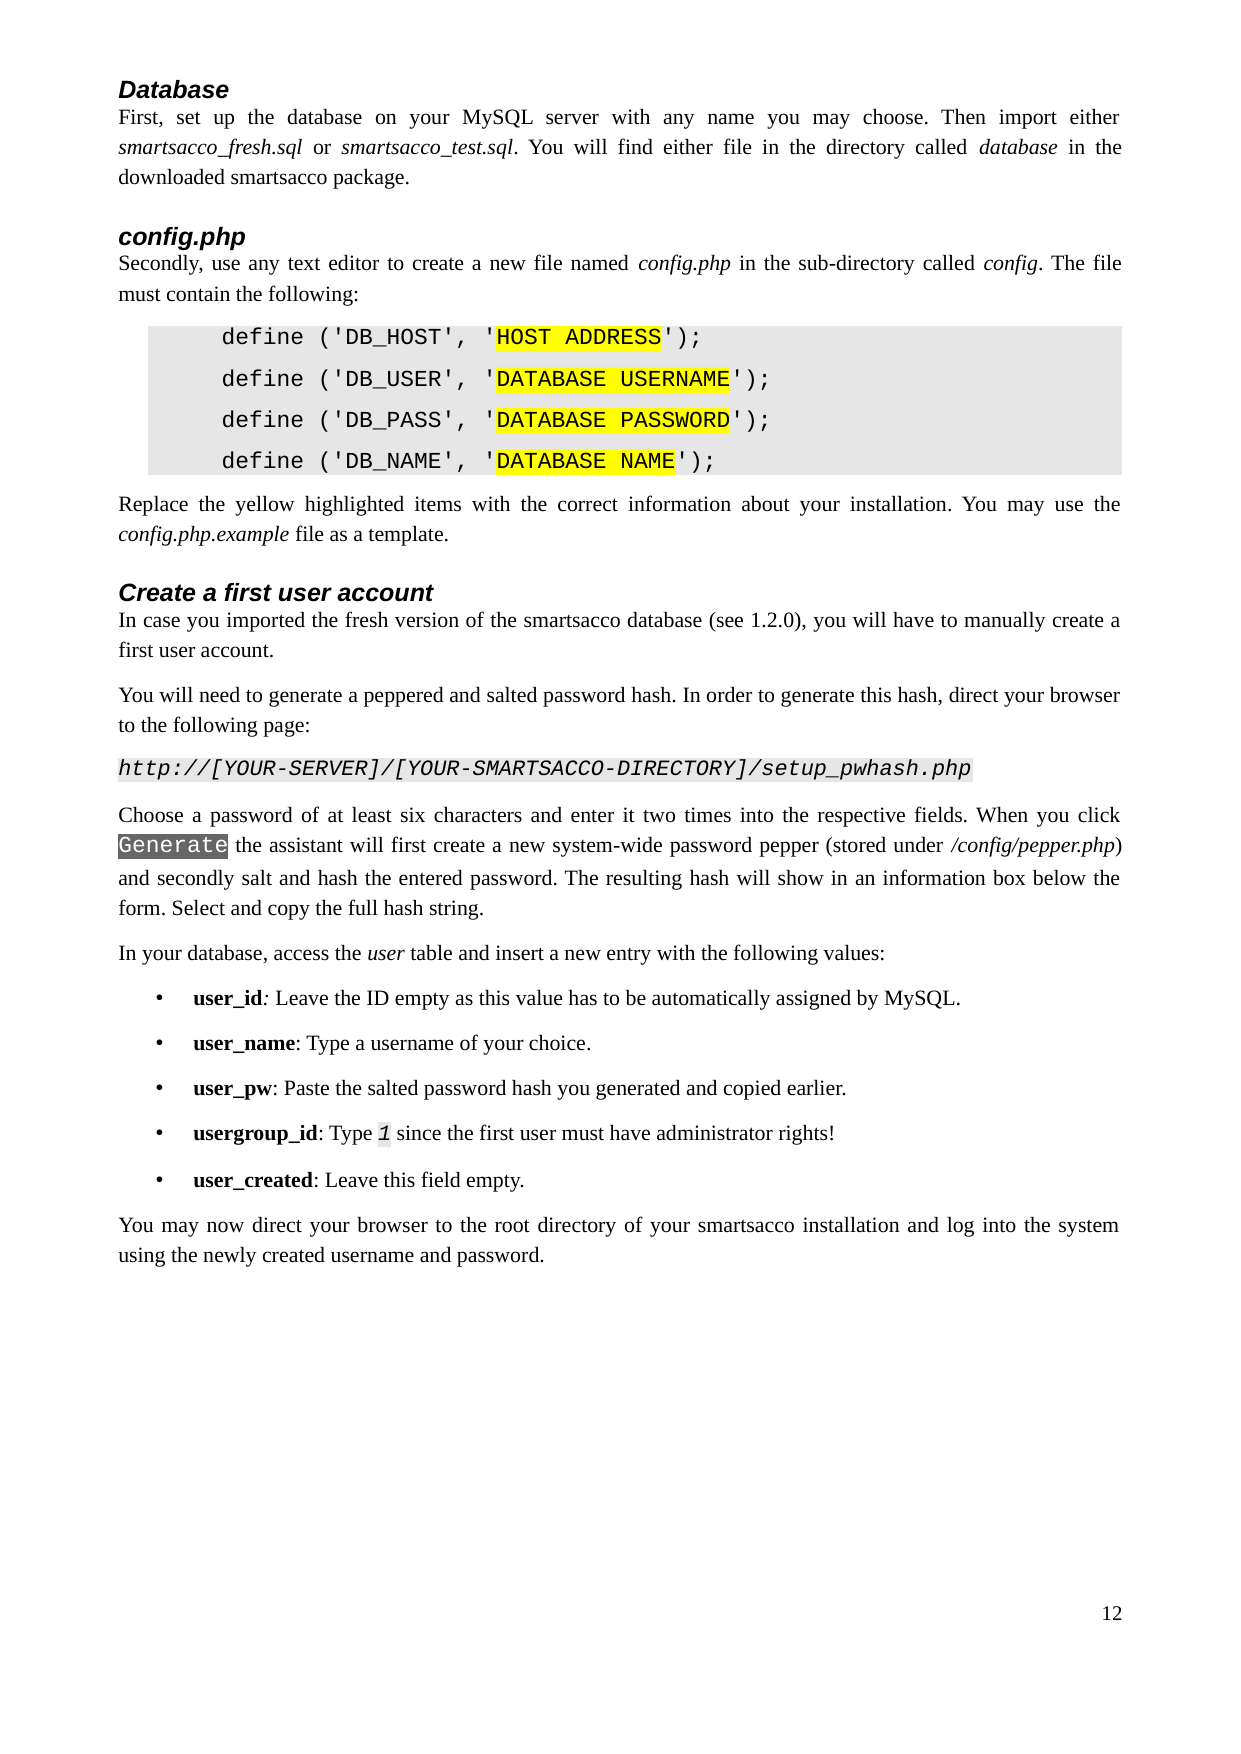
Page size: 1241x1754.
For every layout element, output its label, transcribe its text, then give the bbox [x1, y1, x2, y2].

text Secondly, use any text editor to create a new file named config.php in the sub-directory called config. The file must contain the following: [118, 250, 1122, 306]
list user_pw: Paste the salted password hash you generated and copied earlier. [156, 1075, 1122, 1100]
list user_created: Leave this field empty. [156, 1167, 1122, 1192]
text define ('DB_PASS', 'DATABASE PASSWORD'); [148, 408, 1122, 434]
text Choose a password of at least six characters and enter it two times into the respective fields. When you click Generate the assistant will first create a new system-wide password pepper (stored under /config/pepper.php) and secondly salt and hash the entered password. The resulting hash will show in an information box below the form. Select and copy the full hash string. [118, 802, 1122, 920]
text Replace the yellow highlighted items with the correct information about your installation. You may use the config.php.example file as a template. [118, 491, 1122, 546]
list usergroup_id: Type 1 since the first user must have administrator rights! [156, 1120, 1122, 1147]
text You may now direct your browser to the root directory of your smartsacco installation and log into the system using the newly created username and password. [118, 1212, 1122, 1267]
text You will need to generate a peppered and salted password hash. In order to generate this hash, direct your browser to the following page: [118, 682, 1122, 738]
subtitle Database [118, 75, 1122, 104]
text define ('DB_HOST', 'HOST ADDRESS'); [148, 326, 1122, 352]
text define ('DB_NAME', 'DATABASE NAME'); [148, 449, 1122, 475]
list user_name: Type a username of your choice. [156, 1030, 1122, 1055]
text In your database, access the user table and insert a new entry with the following values: [118, 940, 1122, 965]
subtitle config.php [118, 222, 1122, 250]
text http://[YOUR-SERVER]/[YOUR-SMARTSACCO-DIRECTORY]/setup_pwhash.php [118, 757, 1122, 782]
text In case you imported the fresh version of the smartsacco database (see 1.2.0), you will have to manually create a first user account. [118, 607, 1122, 662]
list user_id: Leave the ID empty as this value has to be automatically assigned by MySQL. [156, 985, 1122, 1010]
text define ('DB_USER', 'DATABASE USERNAME'); [148, 367, 1122, 393]
subtitle Create a first user account [118, 578, 1122, 607]
text First, set up the database on your MySQL server with any name you may choose. Then import either smartsacco_fresh.sql or smartsacco_test.sql. You will find either file in the directory called database in the downloaded smartsacco package. [118, 104, 1122, 189]
